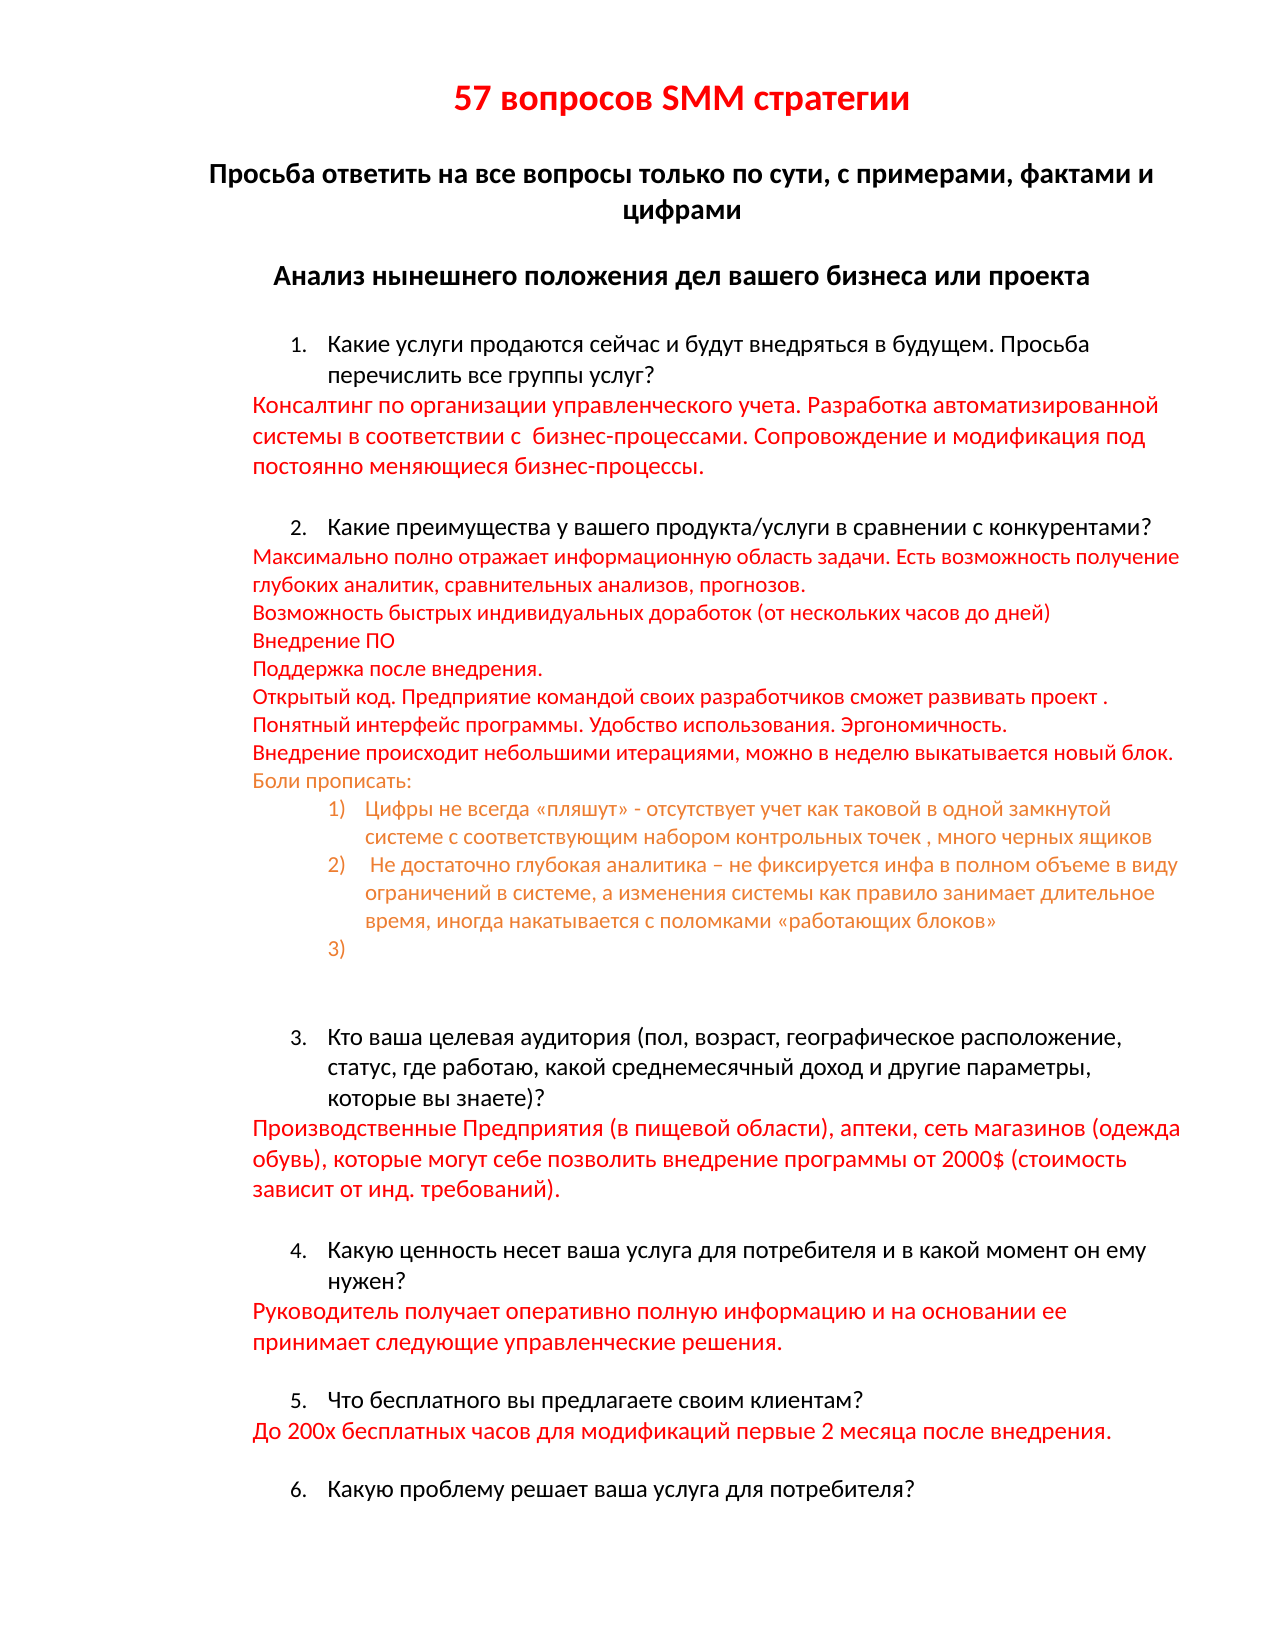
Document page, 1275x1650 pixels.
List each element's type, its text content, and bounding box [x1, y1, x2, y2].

text Возможность быстрых индивидуальных доработок (от нескольких часов до дней) [252, 598, 1186, 626]
list Какую проблему решает ваша услуга для потребителя? [290, 1474, 1186, 1504]
text Консалтинг по организации управленческого учета. Разработка автоматизированной системы в соответствии с бизнес-процессами. Сопровождение и модификация под постоянно меняющиеся бизнес-процессы. [252, 389, 1186, 481]
text Понятный интерфейс программы. Удобство использования. Эргономичность. [252, 710, 1186, 738]
text Внедрение происходит небольшими итерациями, можно в неделю выкатывается новый блок. [252, 738, 1186, 766]
text Внедрение ПО [252, 626, 1186, 654]
text Боли прописать: [252, 766, 1186, 794]
text Просьба ответить на все вопросы только по сути, с примерами, фактами и цифрами [177, 155, 1186, 227]
text Открытый код. Предприятие командой своих разработчиков сможет развивать проект . [252, 682, 1186, 710]
text До 200х бесплатных часов для модификаций первые 2 месяца после внедрения. [252, 1415, 1186, 1446]
text Анализ нынешнего положения дел вашего бизнеса или проекта [177, 257, 1186, 293]
list Какие преимущества у вашего продукта/услуги в сравнении с конкурентами? [290, 511, 1186, 542]
list Какую ценность несет ваша услуга для потребителя и в какой момент он ему нужен? [290, 1234, 1186, 1296]
list Что бесплатного вы предлагаете своим клиентам? [290, 1384, 1186, 1415]
list Кто ваша целевая аудитория (пол, возраст, географическое расположение, статус, где работаю, какой среднемесячный доход и другие параметры, которые вы знаете)? [290, 1021, 1186, 1112]
text 57 вопросов SMM стратегии [177, 74, 1186, 120]
list Не достаточно глубокая аналитика – не фиксируется инфа в полном объеме в виду ограничений в системе, а изменения системы как правило занимает длительное время, иногда накатывается с поломками «работающих блоков» [327, 850, 1186, 934]
text Руководитель получает оперативно полную информацию и на основании ее принимает следующие управленческие решения. [252, 1296, 1186, 1357]
list Цифры не всегда «пляшут» - отсутствует учет как таковой в одной замкнутой системе с соответствующим набором контрольных точек , много черных ящиков [327, 794, 1186, 850]
text Производственные Предприятия (в пищевой области), аптеки, сеть магазинов (одежда обувь), которые могут себе позволить внедрение программы от 2000$ (стоимость зависит от инд. требований). [252, 1112, 1186, 1204]
list Какие услуги продаются сейчас и будут внедряться в будущем. Просьба перечислить все группы услуг? [290, 328, 1186, 389]
text Поддержка после внедрения. [252, 654, 1186, 682]
text Максимально полно отражает информационную область задачи. Есть возможность получение глубоких аналитик, сравнительных анализов, прогнозов. [252, 542, 1186, 598]
